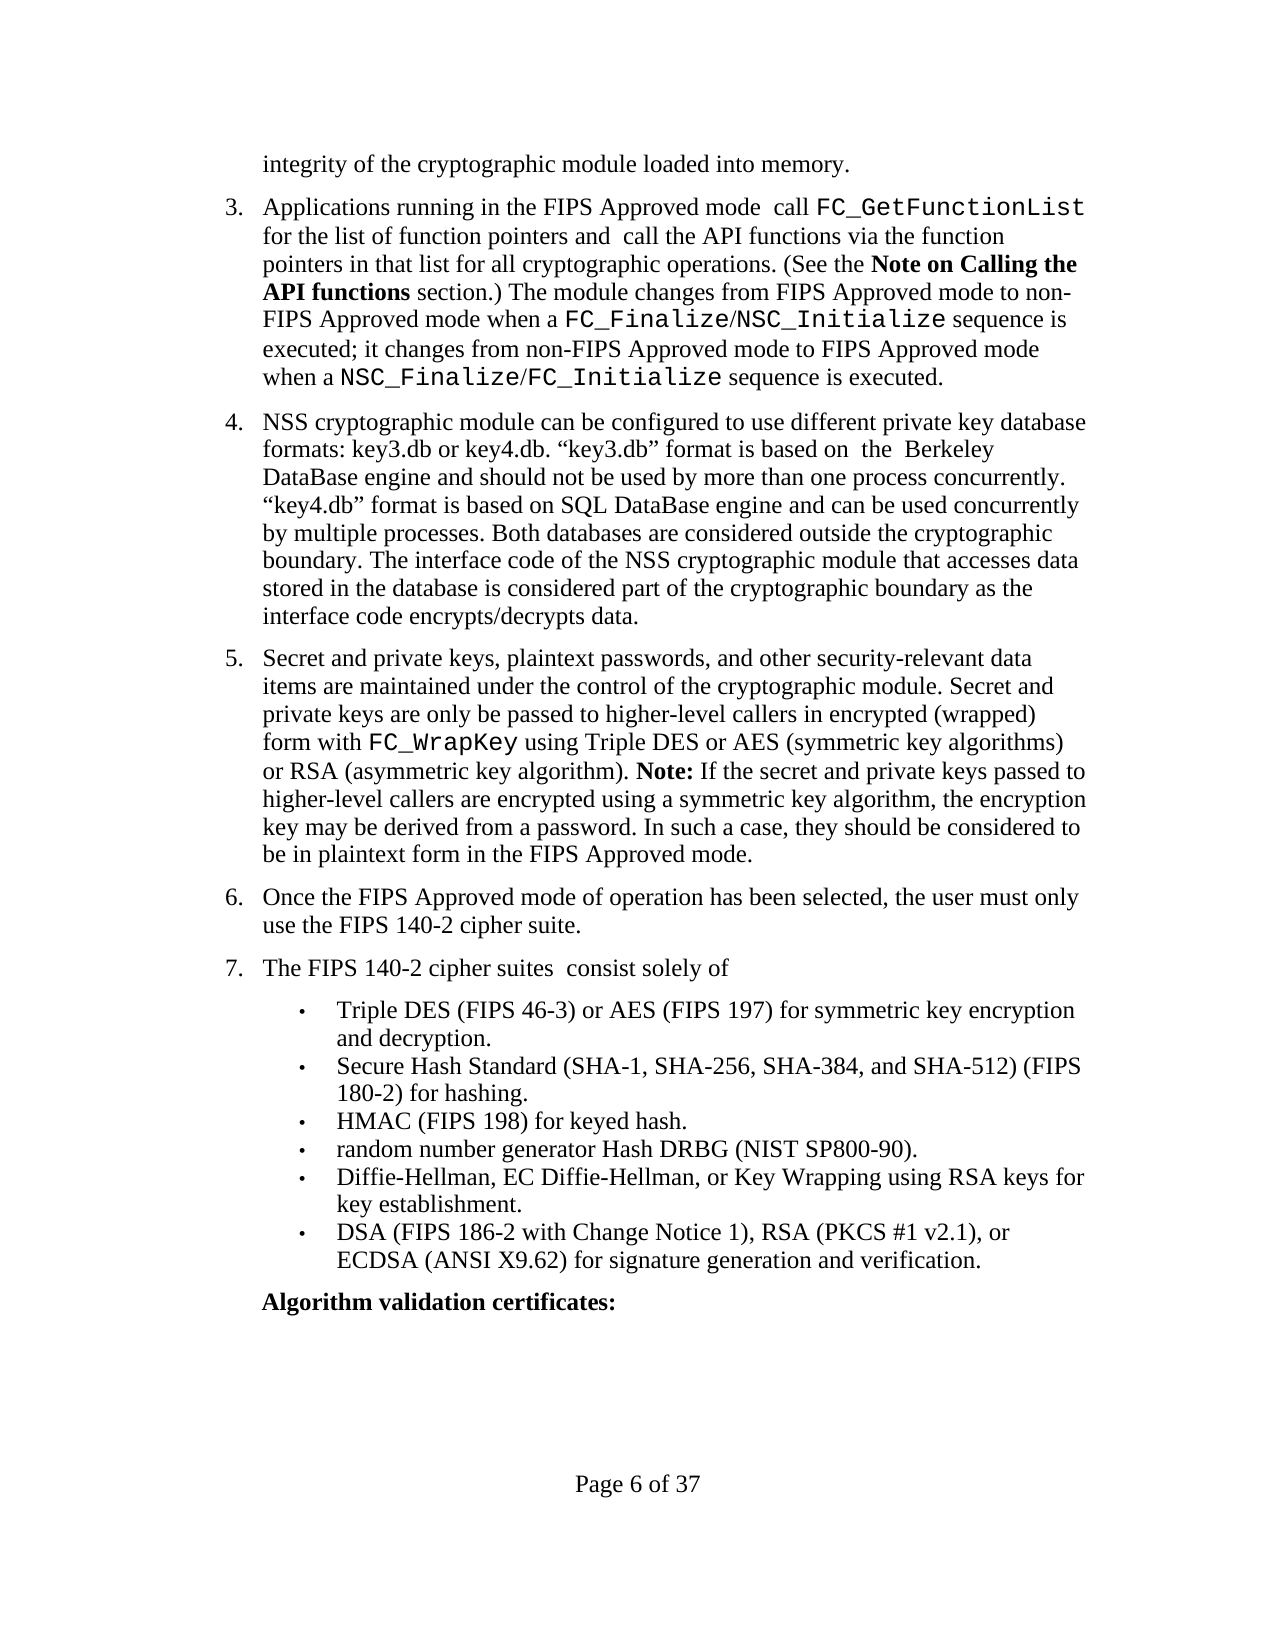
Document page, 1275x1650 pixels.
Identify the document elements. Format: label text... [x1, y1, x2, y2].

text Algorithm validation certificates: [261, 1288, 1087, 1316]
list NSS cryptographic module can be configured to use different private key database formats: key3.db or key4.db. “key3.db” format is based on the Berkeley DataBase engine and should not be used by more than one process concurrently. “key4.db” format is based on SQL DataBase engine and can be used concurrently by multiple processes. Both databases are considered outside the cryptographic boundary. The interface code of the NSS cryptographic module that accesses data stored in the database is considered part of the cryptographic boundary as the interface code encrypts/decrypts data. [225, 408, 1087, 629]
list Once the FIPS Approved mode of operation has been selected, the user must only use the FIPS 140-2 cipher suite. [225, 883, 1087, 939]
list Diffie-Hellman, EC Diffie-Hellman, or Key Wrapping using RSA keys for key establishment. [299, 1163, 1087, 1218]
list DSA (FIPS 186-2 with Change Notice 1), RSA (PKCS #1 v2.1), or ECDSA (ANSI X9.62) for signature generation and verification. [299, 1218, 1087, 1273]
list Secure Hash Standard (SHA-1, SHA-256, SHA-384, and SHA-512) (FIPS 180-2) for hashing. [299, 1052, 1087, 1107]
list integrity of the cryptographic module loaded into memory. [225, 150, 1087, 178]
list Secret and private keys, plaintext passwords, and other security-relevant data items are maintained under the control of the cryptographic module. Secret and private keys are only be passed to higher-level callers in encrypted (wrapped) form with FC_WrapKey using Triple DES or AES (symmetric key algorithms) or RSA (asymmetric key algorithm). Note: If the secret and private keys passed to higher-level callers are encrypted using a symmetric key algorithm, the encryption key may be derived from a password. In such a case, they should be considered to be in plaintext form in the FIPS Approved mode. [225, 644, 1087, 868]
list The FIPS 140-2 cipher suites consist solely of [225, 954, 1087, 981]
list Applications running in the FIPS Approved mode call FC_GetFunctionList for the list of function pointers and call the API functions via the function pointers in that list for all cryptographic operations. (See the Note on Calling the API functions section.) The module changes from FIPS Approved mode to non-FIPS Approved mode when a FC_Finalize/NSC_Initialize sequence is executed; it changes from non-FIPS Approved mode to FIPS Approved mode when a NSC_Finalize/FC_Initialize sequence is executed. [225, 193, 1087, 393]
list HMAC (FIPS 198) for keyed hash. [299, 1107, 1087, 1135]
list random number generator Hash DRBG (NIST SP800-90). [299, 1135, 1087, 1163]
list Triple DES (FIPS 46-3) or AES (FIPS 197) for symmetric key encryption and decryption. [299, 996, 1087, 1052]
